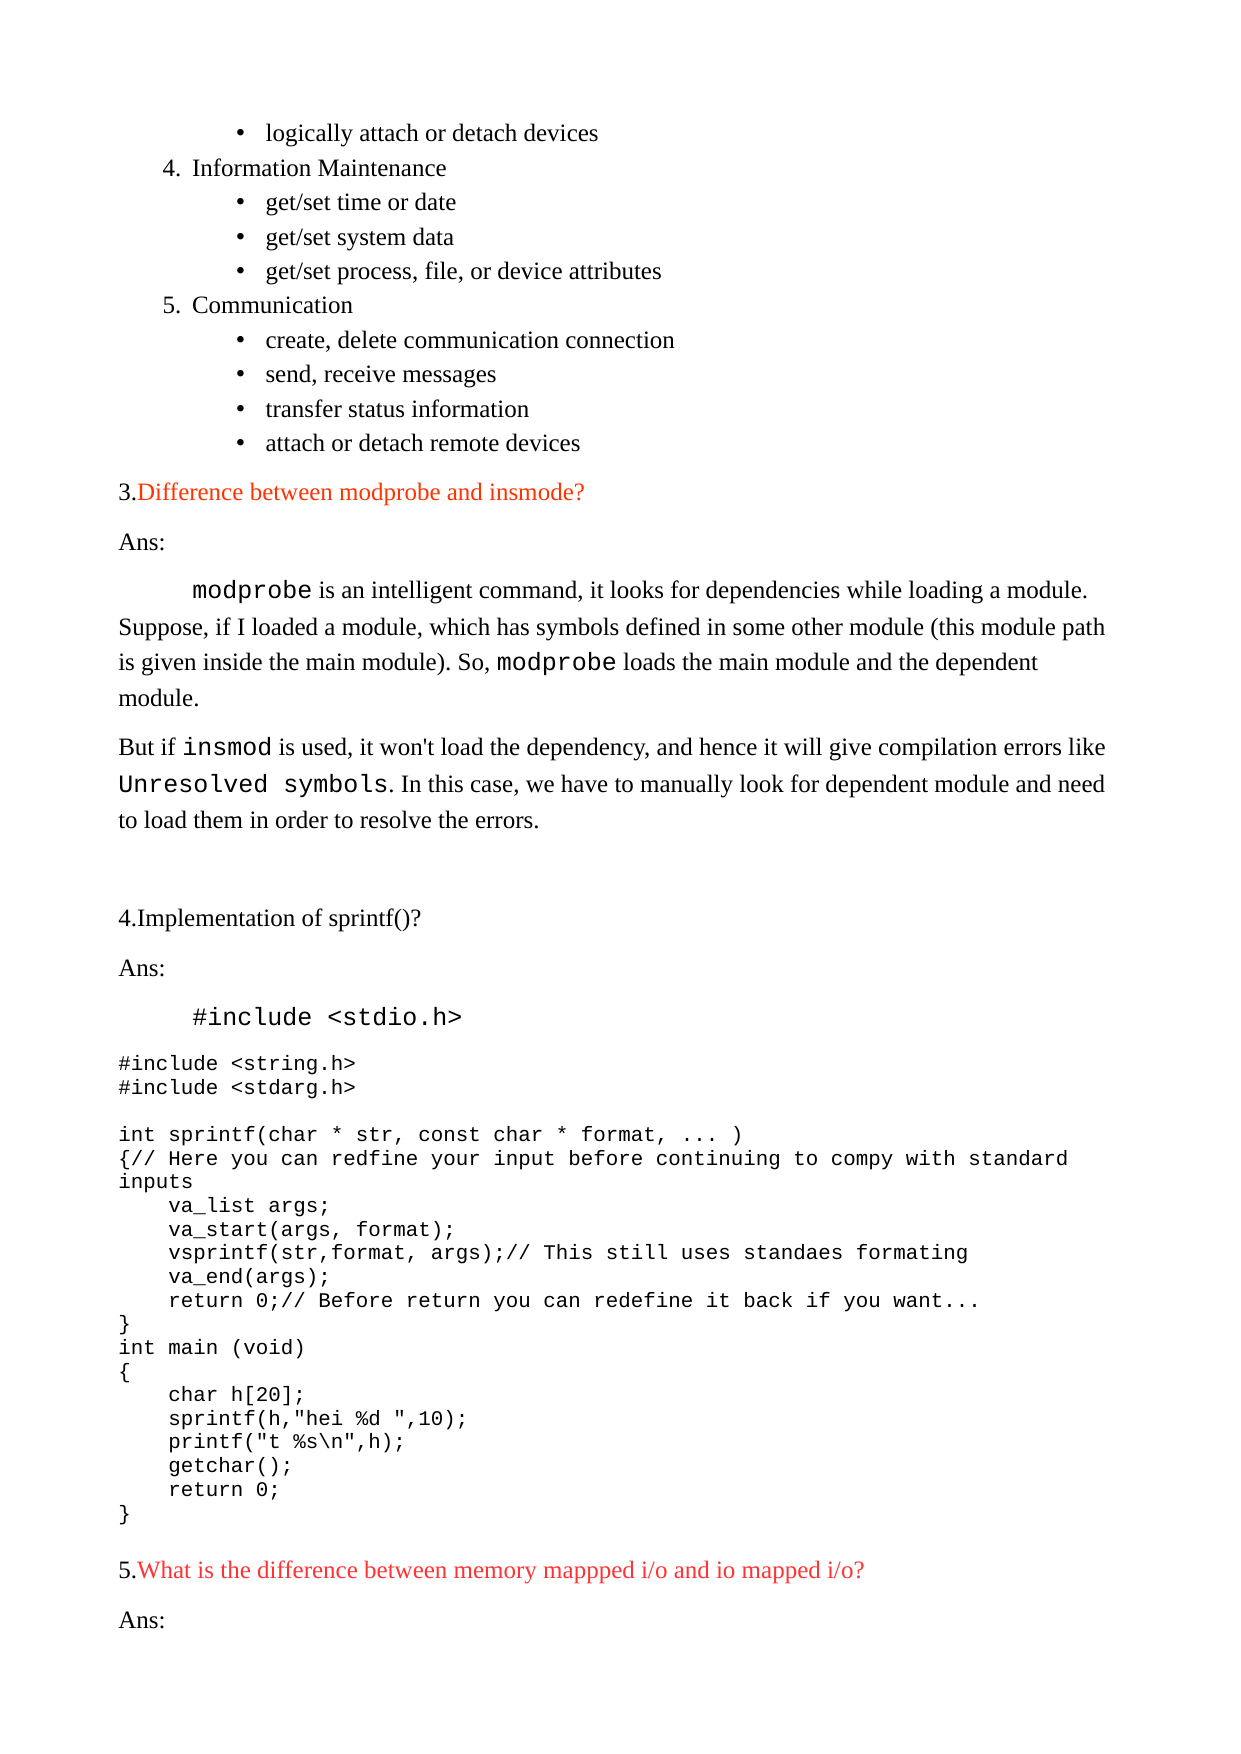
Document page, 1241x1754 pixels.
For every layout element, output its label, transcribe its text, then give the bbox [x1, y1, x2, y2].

text int sprintf(char * str, const char * format, ... ) [118, 1124, 1122, 1148]
text int main (void) [118, 1337, 1122, 1361]
text } [118, 1313, 1122, 1337]
text 5.What is the difference between memory mappped i/o and io mapped i/o? [118, 1556, 1122, 1584]
text return 0; [118, 1479, 1122, 1502]
text getchar(); [118, 1455, 1122, 1479]
list get/set system data [236, 222, 1122, 250]
text But if insmod is used, it won't load the dependency, and hence it will give compilation errors like Unresolved symbols. In this case, we have to manually look for dependent module and need to load them in order to resolve the errors. [118, 732, 1122, 834]
text #include <stdarg.h> [118, 1077, 1122, 1101]
text sprintf(h,"hei %d ",10); [118, 1408, 1122, 1432]
text va_end(args); [118, 1266, 1122, 1290]
list logically attach or detach devices [236, 118, 1122, 147]
list Information Maintenance [162, 153, 1122, 181]
text } [118, 1502, 1122, 1526]
text char h[20]; [118, 1384, 1122, 1408]
list get/set time or date [236, 187, 1122, 216]
text 4.Implementation of sprintf()? [118, 903, 1122, 932]
text printf("t %s\n",h); [118, 1432, 1122, 1455]
text va_list args; [118, 1195, 1122, 1219]
text #include <string.h> [118, 1053, 1122, 1077]
text return 0;// Before return you can redefine it back if you want... [118, 1290, 1122, 1313]
text modprobe is an intelligent command, it looks for dependencies while loading a module. Suppose, if I loaded a module, which has symbols defined in some other module (this module path is given inside the main module). So, modprobe loads the main module and the dependent module. [118, 576, 1122, 712]
text 3.Difference between modprobe and insmode? [118, 477, 1122, 506]
text Ans: [118, 1605, 1122, 1633]
list send, receive messages [236, 359, 1122, 388]
list get/set process, file, or device attributes [236, 256, 1122, 285]
text Ans: [118, 527, 1122, 555]
list attach or detach remote devices [236, 428, 1122, 457]
text Ans: [118, 953, 1122, 981]
text #include <stdio.h> [118, 1002, 1122, 1032]
text { [118, 1361, 1122, 1384]
list Communication [162, 291, 1122, 319]
text {// Here you can redfine your input before continuing to compy with standard inputs [118, 1148, 1122, 1195]
list create, delete communication connection [236, 325, 1122, 354]
text va_start(args, format); [118, 1219, 1122, 1242]
list transfer status information [236, 394, 1122, 423]
text vsprintf(str,format, args);// This still uses standaes formating [118, 1242, 1122, 1266]
